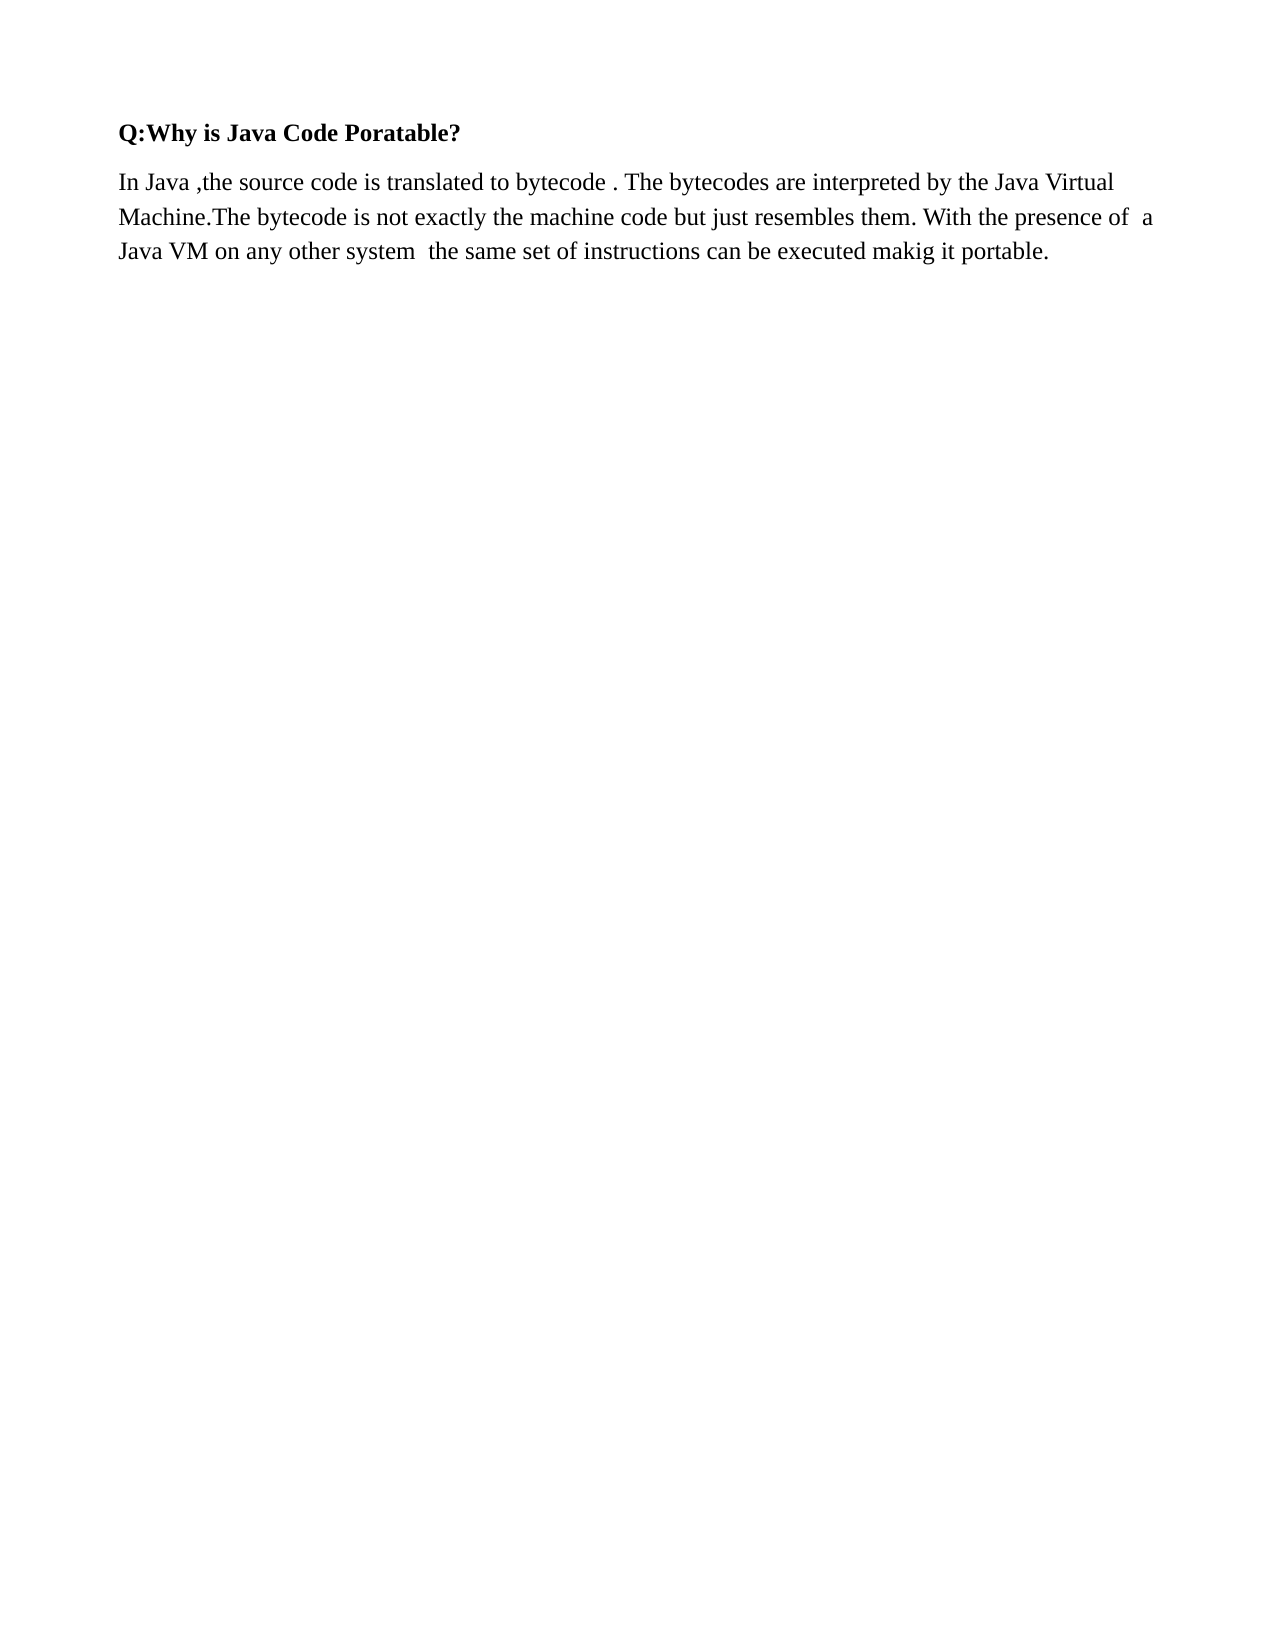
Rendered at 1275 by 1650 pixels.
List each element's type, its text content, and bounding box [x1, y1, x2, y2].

text In Java ,the source code is translated to bytecode . The bytecodes are interpreted by the Java Virtual Machine.The bytecode is not exactly the machine code but just resembles them. With the presence of a Java VM on any other system the same set of instructions can be executed makig it portable. [118, 167, 1157, 265]
text Q:Why is Java Code Poratable? [118, 118, 1157, 147]
